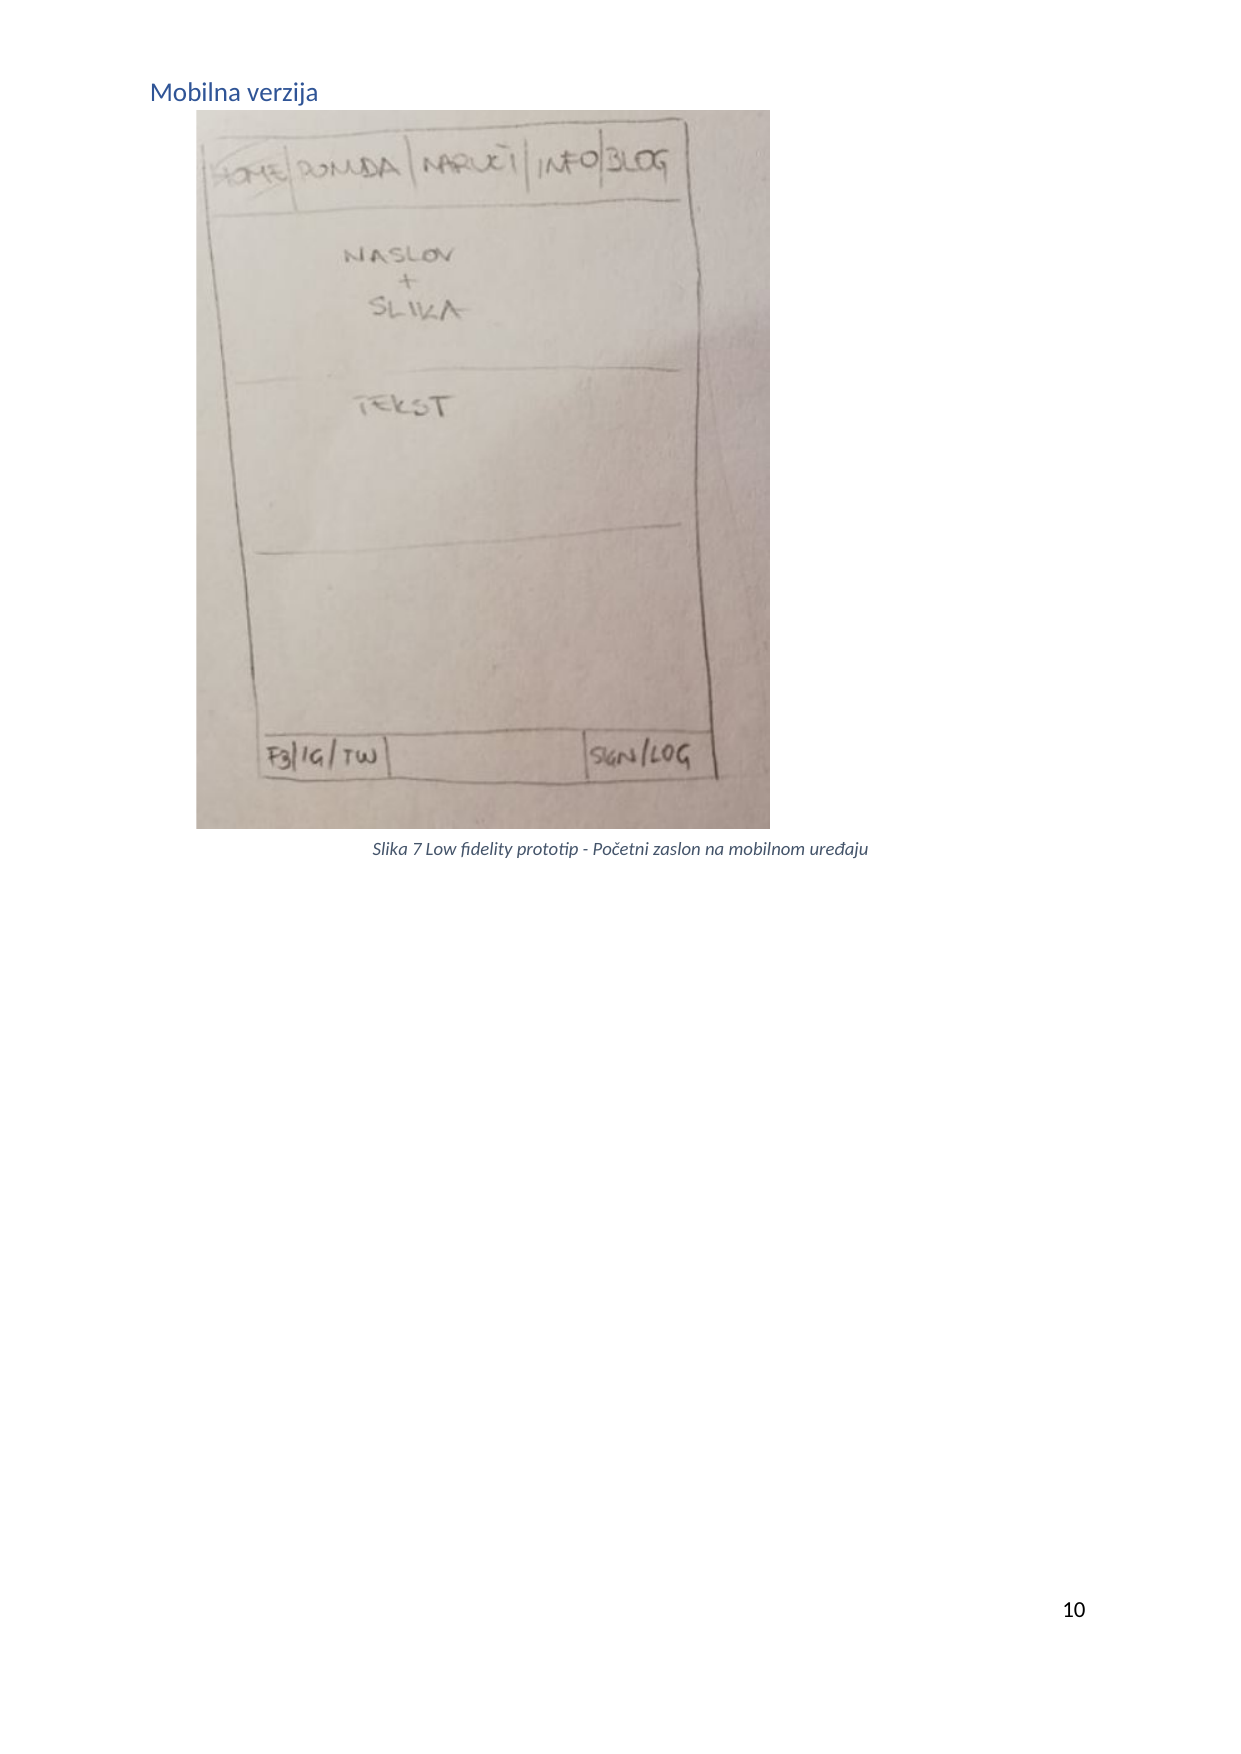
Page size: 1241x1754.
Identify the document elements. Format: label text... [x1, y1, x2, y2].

subtitle Mobilna verzija [149, 75, 1152, 108]
text Slika 7 Low fidelity prototip - Početni zaslon na mobilnom uređaju [372, 837, 1152, 860]
